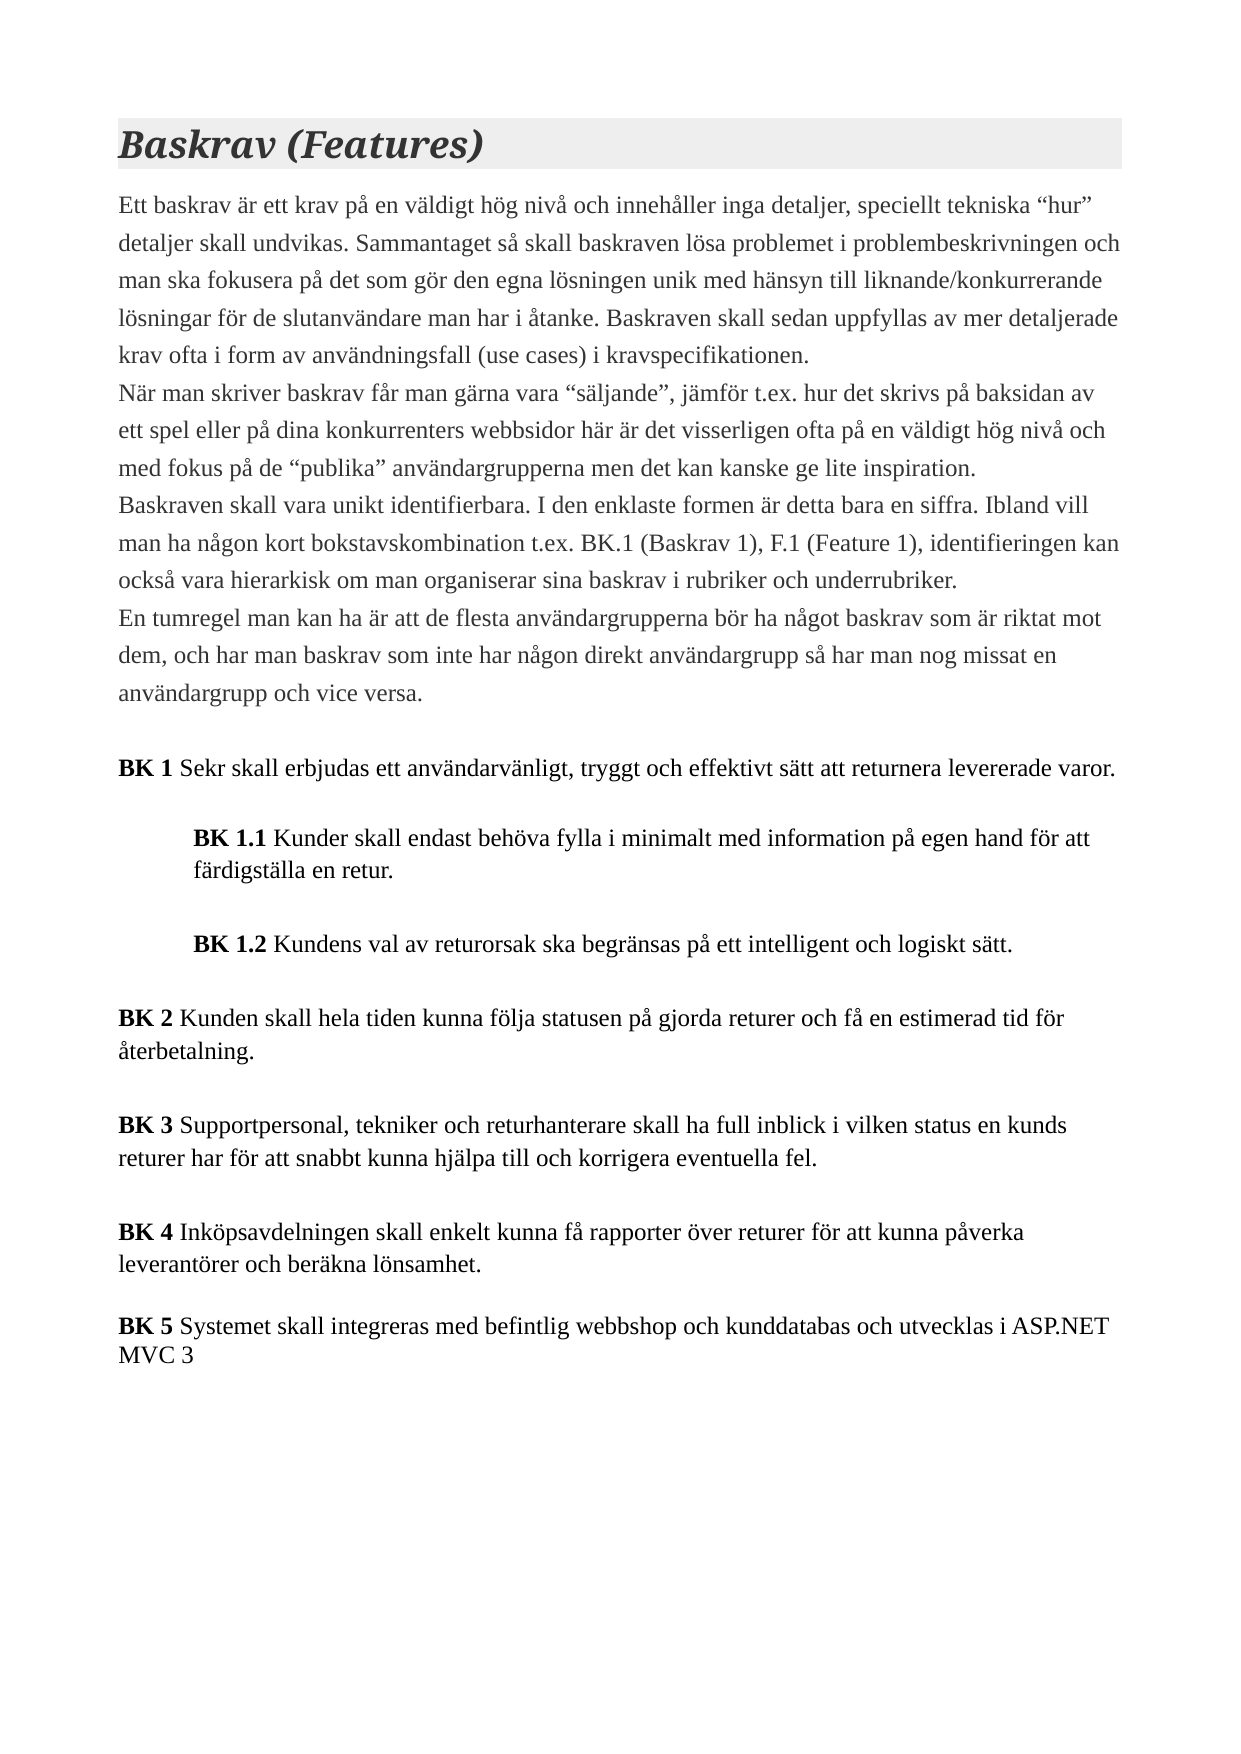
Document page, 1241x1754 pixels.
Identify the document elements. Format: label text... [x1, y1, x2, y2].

text BK 5 Systemet skall integreras med befintlig webbshop och kunddatabas och utvecklas i ASP.NET MVC 3 [118, 1282, 1122, 1368]
text BK 3 Supportpersonal, tekniker och returhanterare skall ha full inblick i vilken status en kunds returer har för att snabbt kunna hjälpa till och korrigera eventuella fel. [118, 1110, 1122, 1172]
text När man skriver baskrav får man gärna vara “säljande”, jämför t.ex. hur det skrivs på baksidan av ett spel eller på dina konkurrenters webbsidor här är det visserligen ofta på en väldigt hög nivå och med fokus på de “publika” användargrupperna men det kan kanske ge lite inspiration. [118, 369, 1122, 482]
text Baskraven skall vara unikt identifierbara. I den enklaste formen är detta bara en siffra. Ibland vill man ha någon kort bokstavskombination t.ex. BK.1 (Baskrav 1), F.1 (Feature 1), identifieringen kan också vara hierarkisk om man organiserar sina baskrav i rubriker och underrubriker. [118, 482, 1122, 594]
text BK 1.2 Kundens val av returorsak ska begränsas på ett intelligent och logiskt sätt. [193, 929, 1122, 958]
text BK 4 Inköpsavdelningen skall enkelt kunna få rapporter över returer för att kunna påverka leverantörer och beräkna lönsamhet. [118, 1217, 1122, 1278]
text Ett baskrav är ett krav på en väldigt hög nivå och innehåller inga detaljer, speciellt tekniska “hur” detaljer skall undvikas. Sammantaget så skall baskraven lösa problemet i problembeskrivningen och man ska fokusera på det som gör den egna lösningen unik med hänsyn till liknande/konkurrerande lösningar för de slutanvändare man har i åtanke. Baskraven skall sedan uppfyllas av mer detaljerade krav ofta i form av användningsfall (use cases) i kravspecifikationen. [118, 182, 1122, 369]
text BK 2 Kunden skall hela tiden kunna följa statusen på gjorda returer och få en estimerad tid för återbetalning. [118, 1003, 1122, 1065]
subtitle Baskrav (Features) [118, 118, 1122, 169]
text En tumregel man kan ha är att de flesta användargrupperna bör ha något baskrav som är riktat mot dem, och har man baskrav som inte har någon direkt användargrupp så har man nog missat en användargrupp och vice versa. [118, 594, 1122, 707]
text BK 1 Sekr skall erbjudas ett användarvänligt, tryggt och effektivt sätt att returnera levererade varor. [118, 744, 1122, 782]
text BK 1.1 Kunder skall endast behöva fylla i minimalt med information på egen hand för att färdigställa en retur. [193, 823, 1122, 884]
